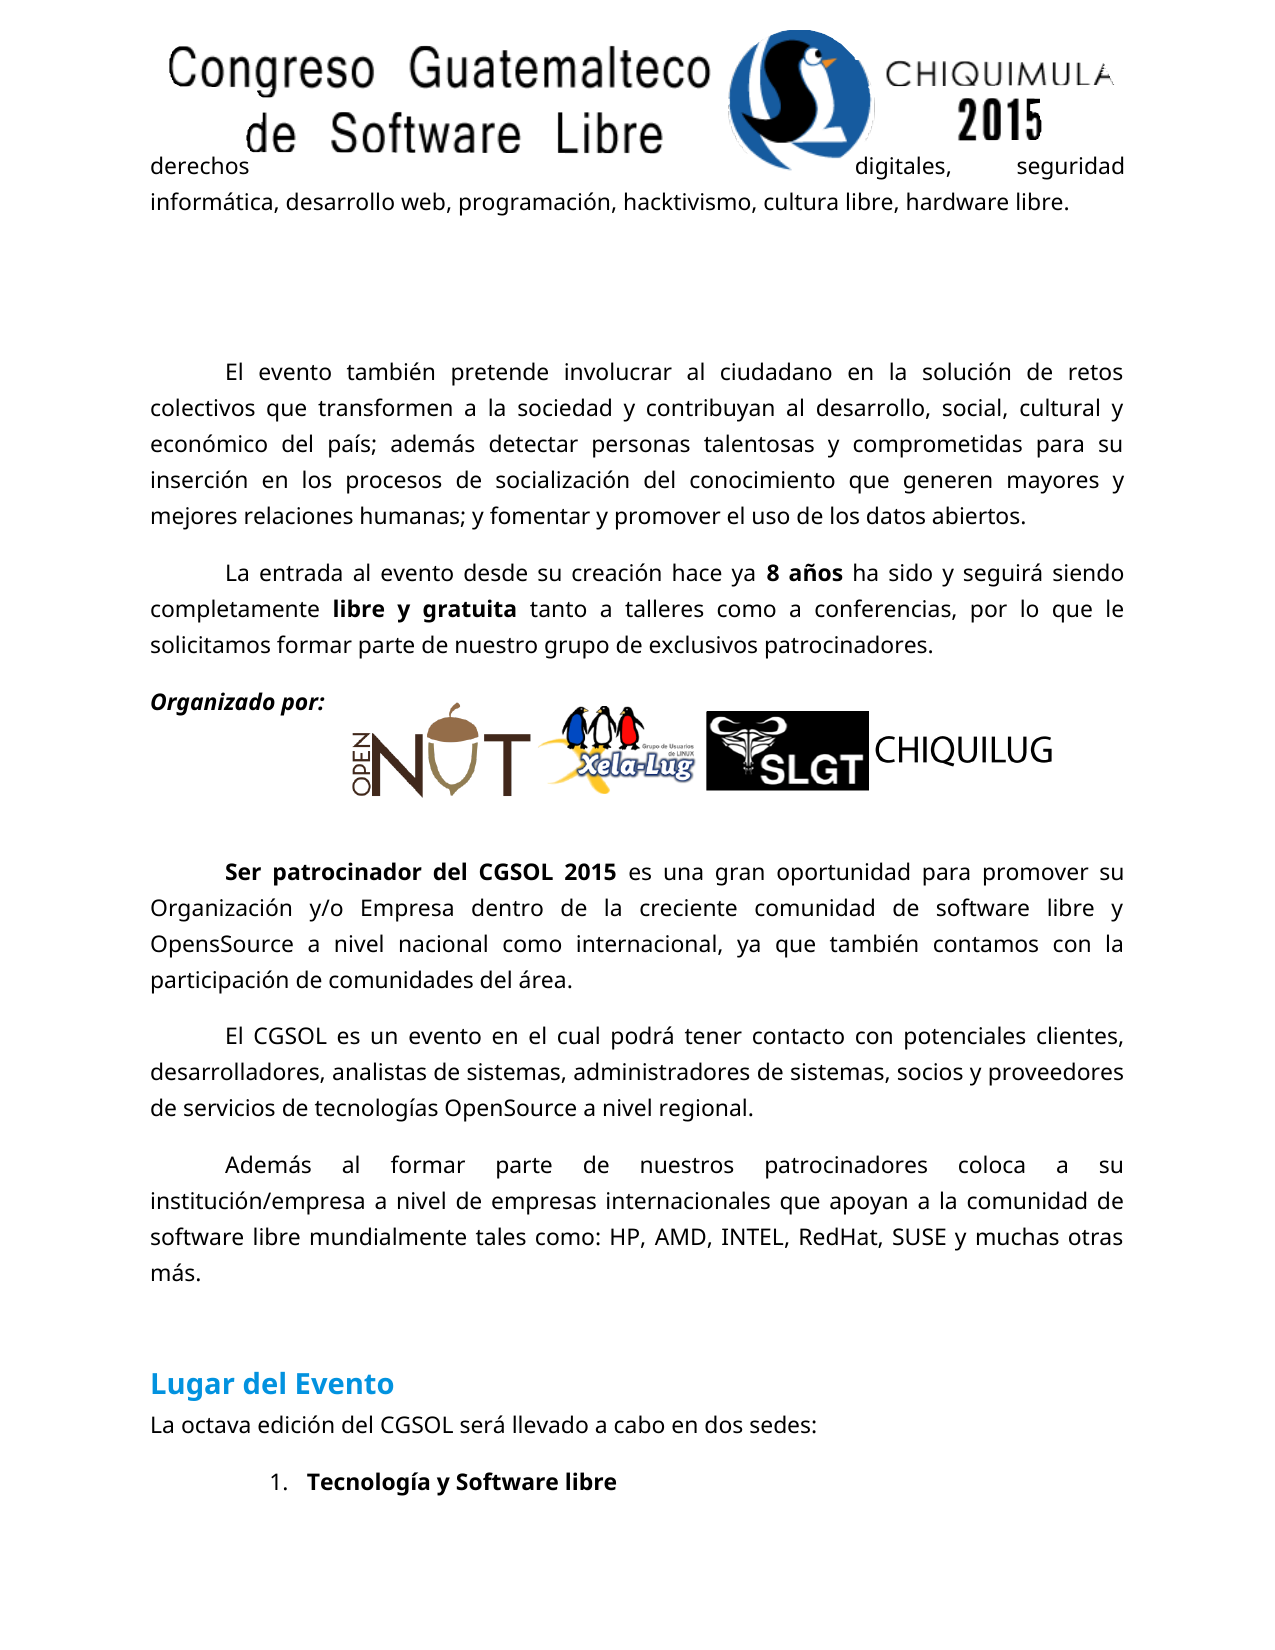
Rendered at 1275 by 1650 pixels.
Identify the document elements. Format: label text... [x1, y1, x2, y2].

text Ser patrocinador del CGSOL 2015 es una gran oportunidad para promover su Organización y/o Empresa dentro de la creciente comunidad de software libre y OpensSource a nivel nacional como internacional, ya que también contamos con la participación de comunidades del área. [150, 856, 1125, 995]
list Tecnología y Software libre [269, 1466, 1125, 1497]
text La octava edición del CGSOL será llevado a cabo en dos sedes: [150, 1409, 1125, 1440]
text La entrada al evento desde su creación hace ya 8 años ha sido y seguirá siendo completamente libre y gratuita tanto a talleres como a conferencias, por lo que le solicitamos formar parte de nuestro grupo de exclusivos patrocinadores. [150, 557, 1125, 660]
text El evento también pretende involucrar al ciudadano en la solución de retos colectivos que transformen a la sociedad y contribuyan al desarrollo, social, cultural y económico del país; además detectar personas talentosas y comprometidas para su inserción en los procesos de socialización del conocimiento que generen mayores y mejores relaciones humanas; y fomentar y promover el uso de los datos abiertos. [150, 356, 1125, 531]
text Además al formar parte de nuestros patrocinadores coloca a su institución/empresa a nivel de empresas internacionales que apoyan a la comunidad de software libre mundialmente tales como: HP, AMD, INTEL, RedHat, SUSE y muchas otras más. [150, 1149, 1125, 1288]
text El CGSOL es un evento en el cual podrá tener contacto con potenciales clientes, desarrolladores, analistas de sistemas, administradores de sistemas, socios y proveedores de servicios de tecnologías OpenSource a nivel regional. [150, 1020, 1125, 1123]
text derechos digitales, seguridad informática, desarrollo web, programación, hacktivismo, cultura libre, hardware libre. [150, 150, 1125, 217]
text Organizado por: [150, 685, 1125, 717]
subtitle Lugar del Evento [150, 1363, 1125, 1403]
